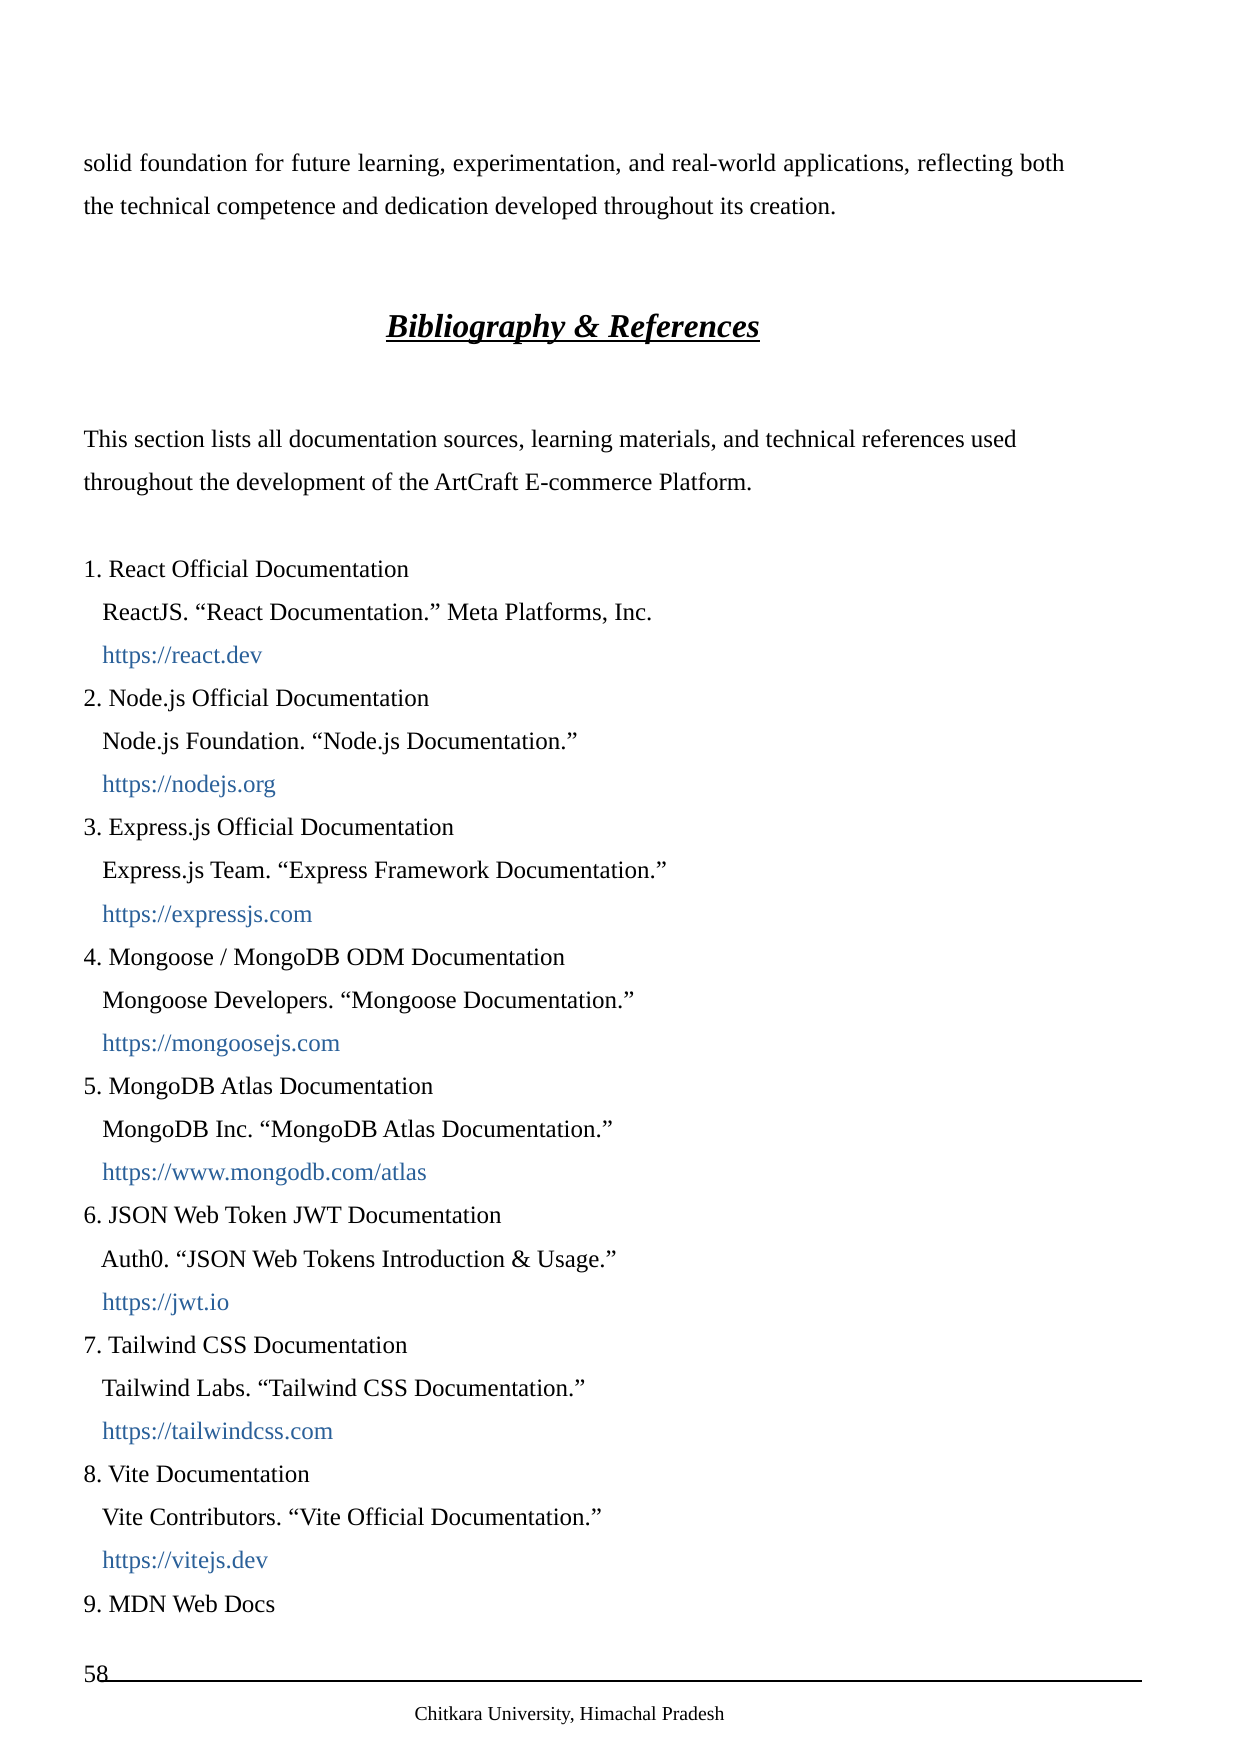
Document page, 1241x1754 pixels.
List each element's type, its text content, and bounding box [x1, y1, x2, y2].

text https://jwt.io [83, 1287, 1065, 1316]
text 6. JSON Web Token JWT Documentation [83, 1201, 1065, 1229]
text Mongoose Developers. “Mongoose Documentation.” [83, 985, 1065, 1014]
text https://tailwindcss.com [83, 1416, 1065, 1445]
text 8. Vite Documentation [83, 1459, 1065, 1488]
text solid foundation for future learning, experimentation, and real-world applications, reflecting both the technical competence and dedication developed throughout its creation. [83, 148, 1065, 220]
text 7. Tailwind CSS Documentation [83, 1330, 1065, 1359]
text ReactJS. “React Documentation.” Meta Platforms, Inc. [83, 597, 1065, 626]
text 4. Mongoose / MongoDB ODM Documentation [83, 942, 1065, 971]
text 9. MDN Web Docs [83, 1589, 1065, 1617]
text Auth0. “JSON Web Tokens Introduction & Usage.” [83, 1244, 1065, 1272]
subtitle Bibliography & References [83, 307, 1065, 345]
text MongoDB Inc. “MongoDB Atlas Documentation.” [83, 1114, 1065, 1143]
text 5. MongoDB Atlas Documentation [83, 1071, 1065, 1100]
text Node.js Foundation. “Node.js Documentation.” [83, 726, 1065, 755]
text https://nodejs.org [83, 769, 1065, 798]
text https://mongoosejs.com [83, 1028, 1065, 1057]
text Express.js Team. “Express Framework Documentation.” [83, 856, 1065, 884]
text https://react.dev [83, 640, 1065, 669]
text 2. Node.js Official Documentation [83, 683, 1065, 712]
text https://www.mongodb.com/atlas [83, 1157, 1065, 1186]
text https://expressjs.com [83, 899, 1065, 927]
text Vite Contributors. “Vite Official Documentation.” [83, 1502, 1065, 1531]
text This section lists all documentation sources, learning materials, and technical references used throughout the development of the ArtCraft E-commerce Platform. [83, 424, 1065, 496]
text 3. Express.js Official Documentation [83, 812, 1065, 841]
text Tailwind Labs. “Tailwind CSS Documentation.” [83, 1373, 1065, 1402]
text 1. React Official Documentation [83, 554, 1065, 582]
text https://vitejs.dev [83, 1546, 1065, 1574]
